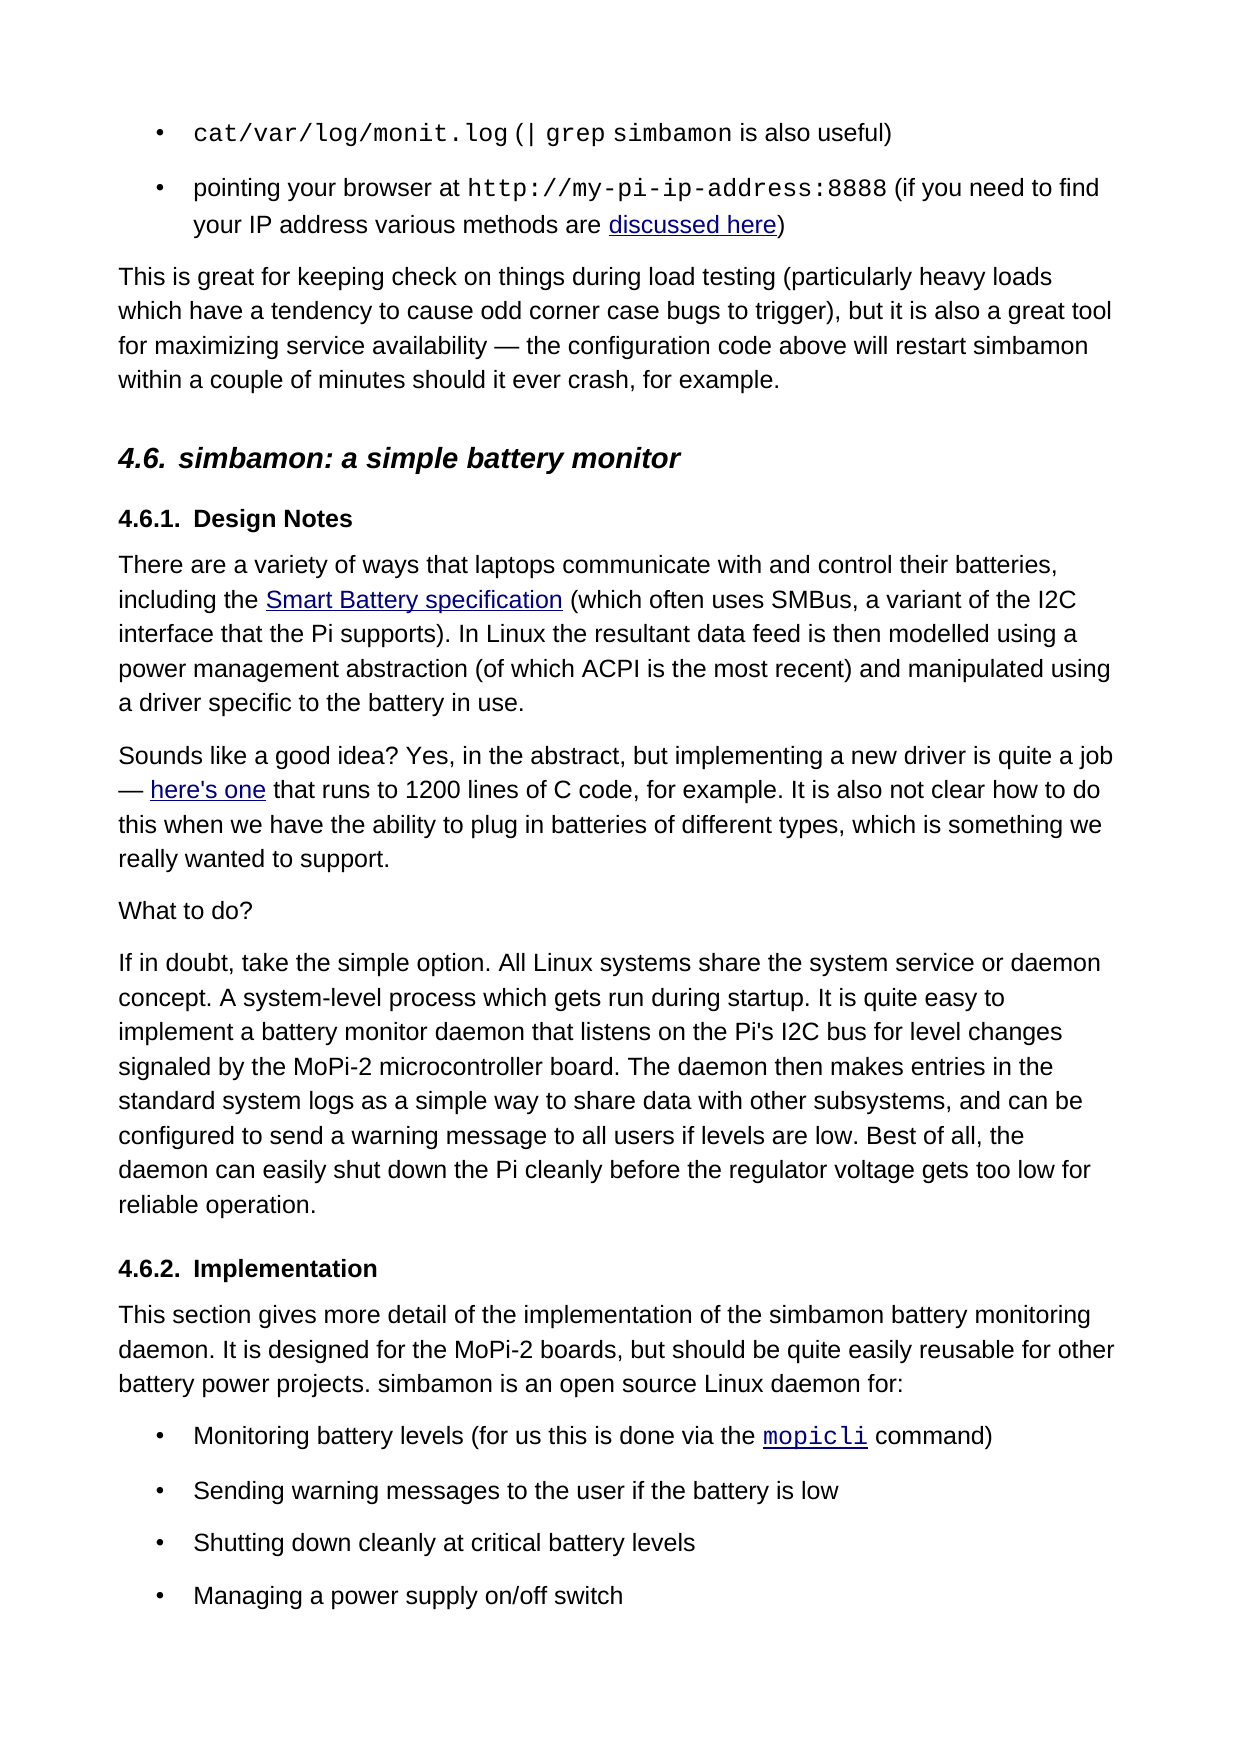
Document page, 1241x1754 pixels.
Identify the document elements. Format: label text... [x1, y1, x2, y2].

list Monitoring battery levels (for us this is done via the mopicli command) [156, 1421, 1122, 1452]
text What to do? [118, 896, 1122, 925]
list Shutting down cleanly at critical battery levels [156, 1528, 1122, 1557]
list pointing your browser at http://my-pi-ip-address:8888 (if you need to find your IP address various methods are discussed here) [156, 173, 1122, 238]
list cat/var/log/monit.log (| grep simbamon is also useful) [156, 118, 1122, 149]
list Sending warning messages to the user if the battery is low [156, 1476, 1122, 1505]
text Sounds like a good idea? Yes, in the abstract, but implementing a new driver is quite a job — here's one that runs to 1200 lines of C code, for example. It is also not clear how to do this when we have the ability to plug in batteries of different types, which is something we really wanted to support. [118, 741, 1122, 873]
subtitle simbamon: a simple battery monitor [118, 441, 1122, 474]
subtitle Implementation [118, 1254, 1122, 1282]
text This section gives more detail of the implementation of the simbamon battery monitoring daemon. It is designed for the MoPi-2 boards, but should be quite easily reusable for other battery power projects. simbamon is an open source Linux daemon for: [118, 1300, 1122, 1398]
text This is great for keeping check on things during load testing (particularly heavy loads which have a tendency to cause odd corner case bugs to trigger), but it is also a great tool for maximizing service availability — the configuration code above will restart simbamon within a couple of minutes should it ever crash, for example. [118, 262, 1122, 394]
text There are a variety of ways that laptops communicate with and control their batteries, including the Smart Battery specification (which often uses SMBus, a variant of the I2C interface that the Pi supports). In Linux the resultant data feed is then modelled using a power management abstraction (of which ACPI is the most recent) and manipulated using a driver specific to the battery in use. [118, 551, 1122, 717]
subtitle Design Notes [118, 504, 1122, 533]
text If in doubt, take the simple option. All Linux systems share the system service or daemon concept. A system-level process which gets run during startup. It is quite easy to implement a battery monitor daemon that listens on the Pi's I2C bus for level changes signaled by the MoPi-2 microcontroller board. The daemon then makes entries in the standard system logs as a simple way to share data with other subsystems, and can be configured to send a warning message to all users if levels are low. Best of all, the daemon can easily shut down the Pi cleanly before the regulator voltage gets too low for reliable operation. [118, 948, 1122, 1218]
list Managing a power supply on/off switch [156, 1581, 1122, 1609]
